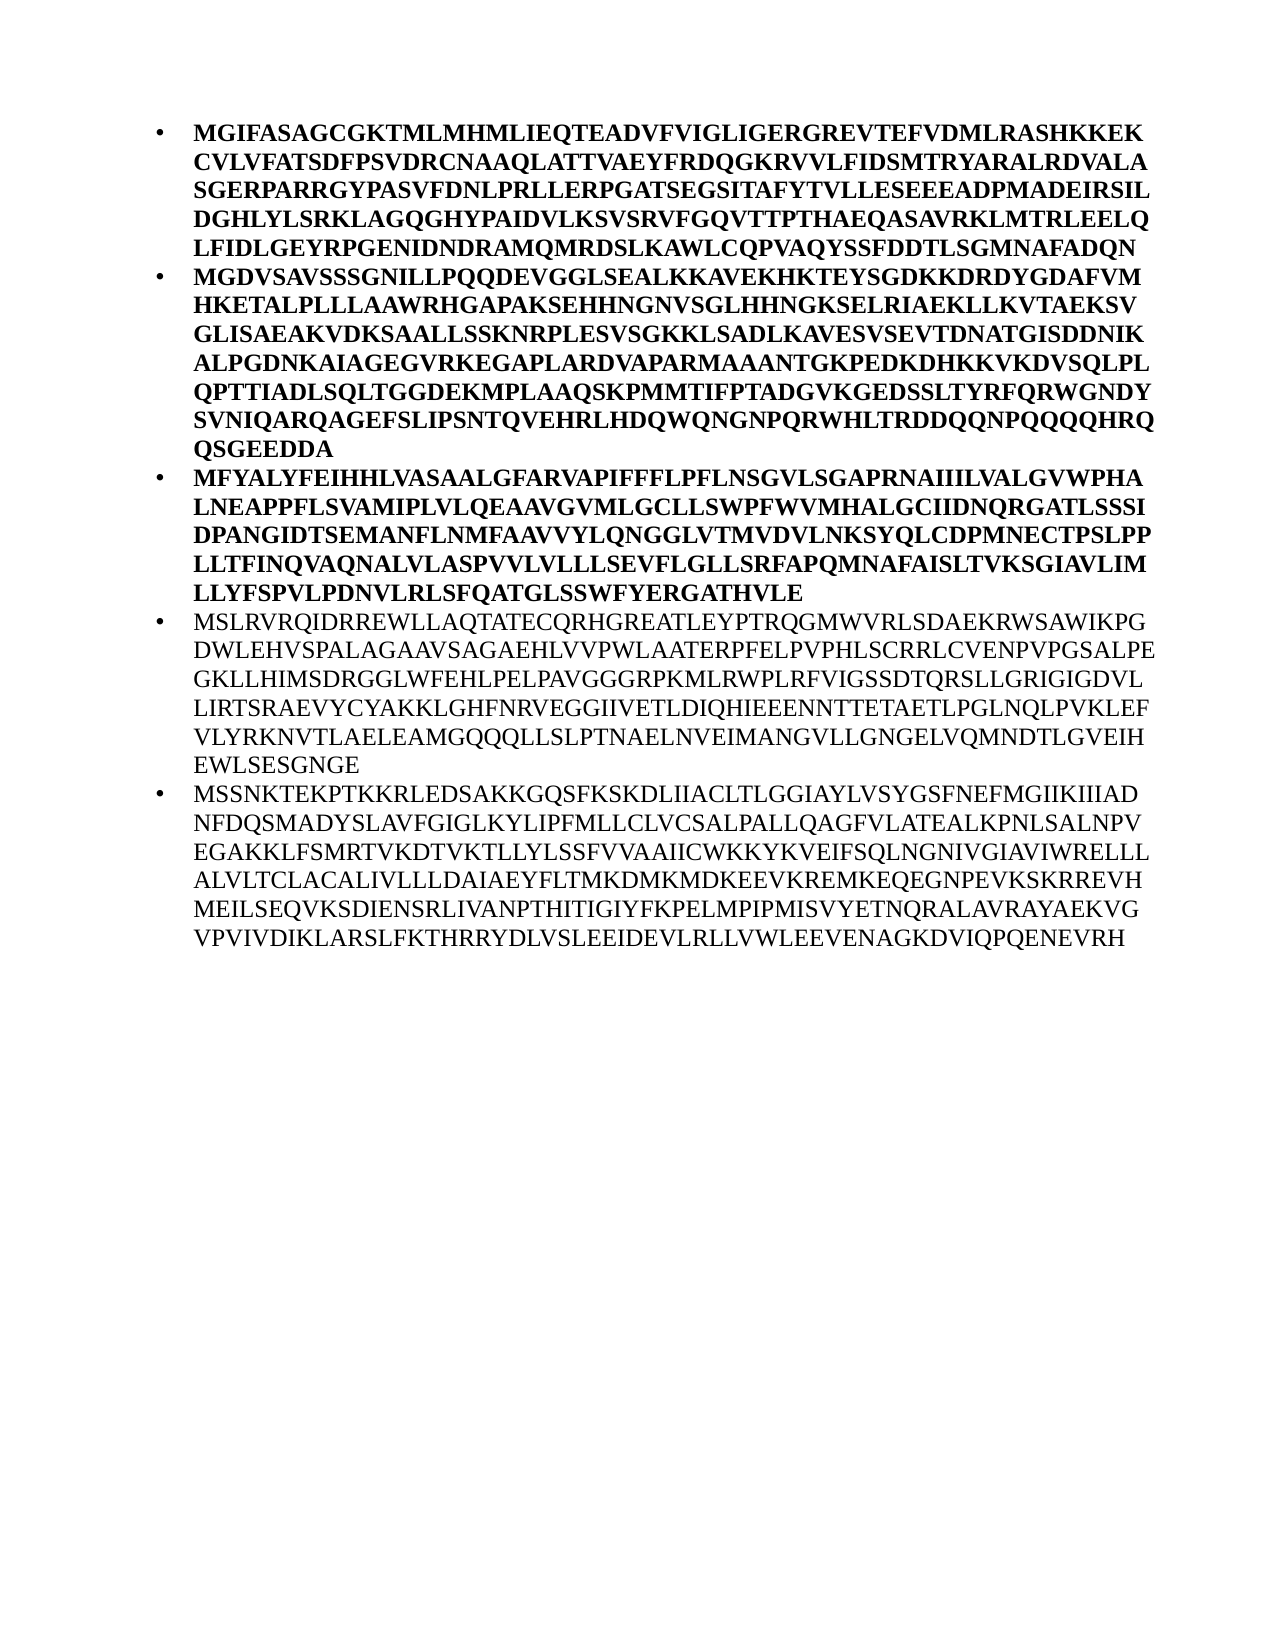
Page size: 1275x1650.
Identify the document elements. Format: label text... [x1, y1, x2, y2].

list MSLRVRQIDRREWLLAQTATECQRHGREATLEYPTRQGMWVRLSDAEKRWSAWIKPGDWLEHVSPALAGAAVSAGAEHLVVPWLAATERPFELPVPHLSCRRLCVENPVPGSALPEGKLLHIMSDRGGLWFEHLPELPAVGGGRPKMLRWPLRFVIGSSDTQRSLLGRIGIGDVLLIRTSRAEVYCYAKKLGHFNRVEGGIIVETLDIQHIEEENNTTETAETLPGLNQLPVKLEFVLYRKNVTLAELEAMGQQQLLSLPTNAELNVEIMANGVLLGNGELVQMNDTLGVEIHEWLSESGNGE [156, 607, 1157, 779]
list MSSNKTEKPTKKRLEDSAKKGQSFKSKDLIIACLTLGGIAYLVSYGSFNEFMGIIKIIIADNFDQSMADYSLAVFGIGLKYLIPFMLLCLVCSALPALLQAGFVLATEALKPNLSALNPVEGAKKLFSMRTVKDTVKTLLYLSSFVVAAIICWKKYKVEIFSQLNGNIVGIAVIWRELLLALVLTCLACALIVLLLDAIAEYFLTMKDMKMDKEEVKREMKEQEGNPEVKSKRREVHMEILSEQVKSDIENSRLIVANPTHITIGIYFKPELMPIPMISVYETNQRALAVRAYAEKVGVPVIVDIKLARSLFKTHRRYDLVSLEEIDEVLRLLVWLEEVENAGKDVIQPQENEVRH [156, 779, 1157, 952]
list MGDVSAVSSSGNILLPQQDEVGGLSEALKKAVEKHKTEYSGDKKDRDYGDAFVMHKETALPLLLAAWRHGAPAKSEHHNGNVSGLHHNGKSELRIAEKLLKVTAEKSVGLISAEAKVDKSAALLSSKNRPLESVSGKKLSADLKAVESVSEVTDNATGISDDNIKALPGDNKAIAGEGVRKEGAPLARDVAPARMAAANTGKPEDKDHKKVKDVSQLPLQPTTIADLSQLTGGDEKMPLAAQSKPMMTIFPTADGVKGEDSSLTYRFQRWGNDYSVNIQARQAGEFSLIPSNTQVEHRLHDQWQNGNPQRWHLTRDDQQNPQQQQHRQQSGEEDDA [156, 262, 1157, 463]
list MFYALYFEIHHLVASAALGFARVAPIFFFLPFLNSGVLSGAPRNAIIILVALGVWPHALNEAPPFLSVAMIPLVLQEAAVGVMLGCLLSWPFWVMHALGCIIDNQRGATLSSSIDPANGIDTSEMANFLNMFAAVVYLQNGGLVTMVDVLNKSYQLCDPMNECTPSLPPLLTFINQVAQNALVLASPVVLVLLLSEVFLGLLSRFAPQMNAFAISLTVKSGIAVLIMLLYFSPVLPDNVLRLSFQATGLSSWFYERGATHVLE [156, 463, 1157, 607]
list MGIFASAGCGKTMLMHMLIEQTEADVFVIGLIGERGREVTEFVDMLRASHKKEKCVLVFATSDFPSVDRCNAAQLATTVAEYFRDQGKRVVLFIDSMTRYARALRDVALASGERPARRGYPASVFDNLPRLLERPGATSEGSITAFYTVLLESEEEADPMADEIRSILDGHLYLSRKLAGQGHYPAIDVLKSVSRVFGQVTTPTHAEQASAVRKLMTRLEELQLFIDLGEYRPGENIDNDRAMQMRDSLKAWLCQPVAQYSSFDDTLSGMNAFADQN [156, 118, 1157, 262]
